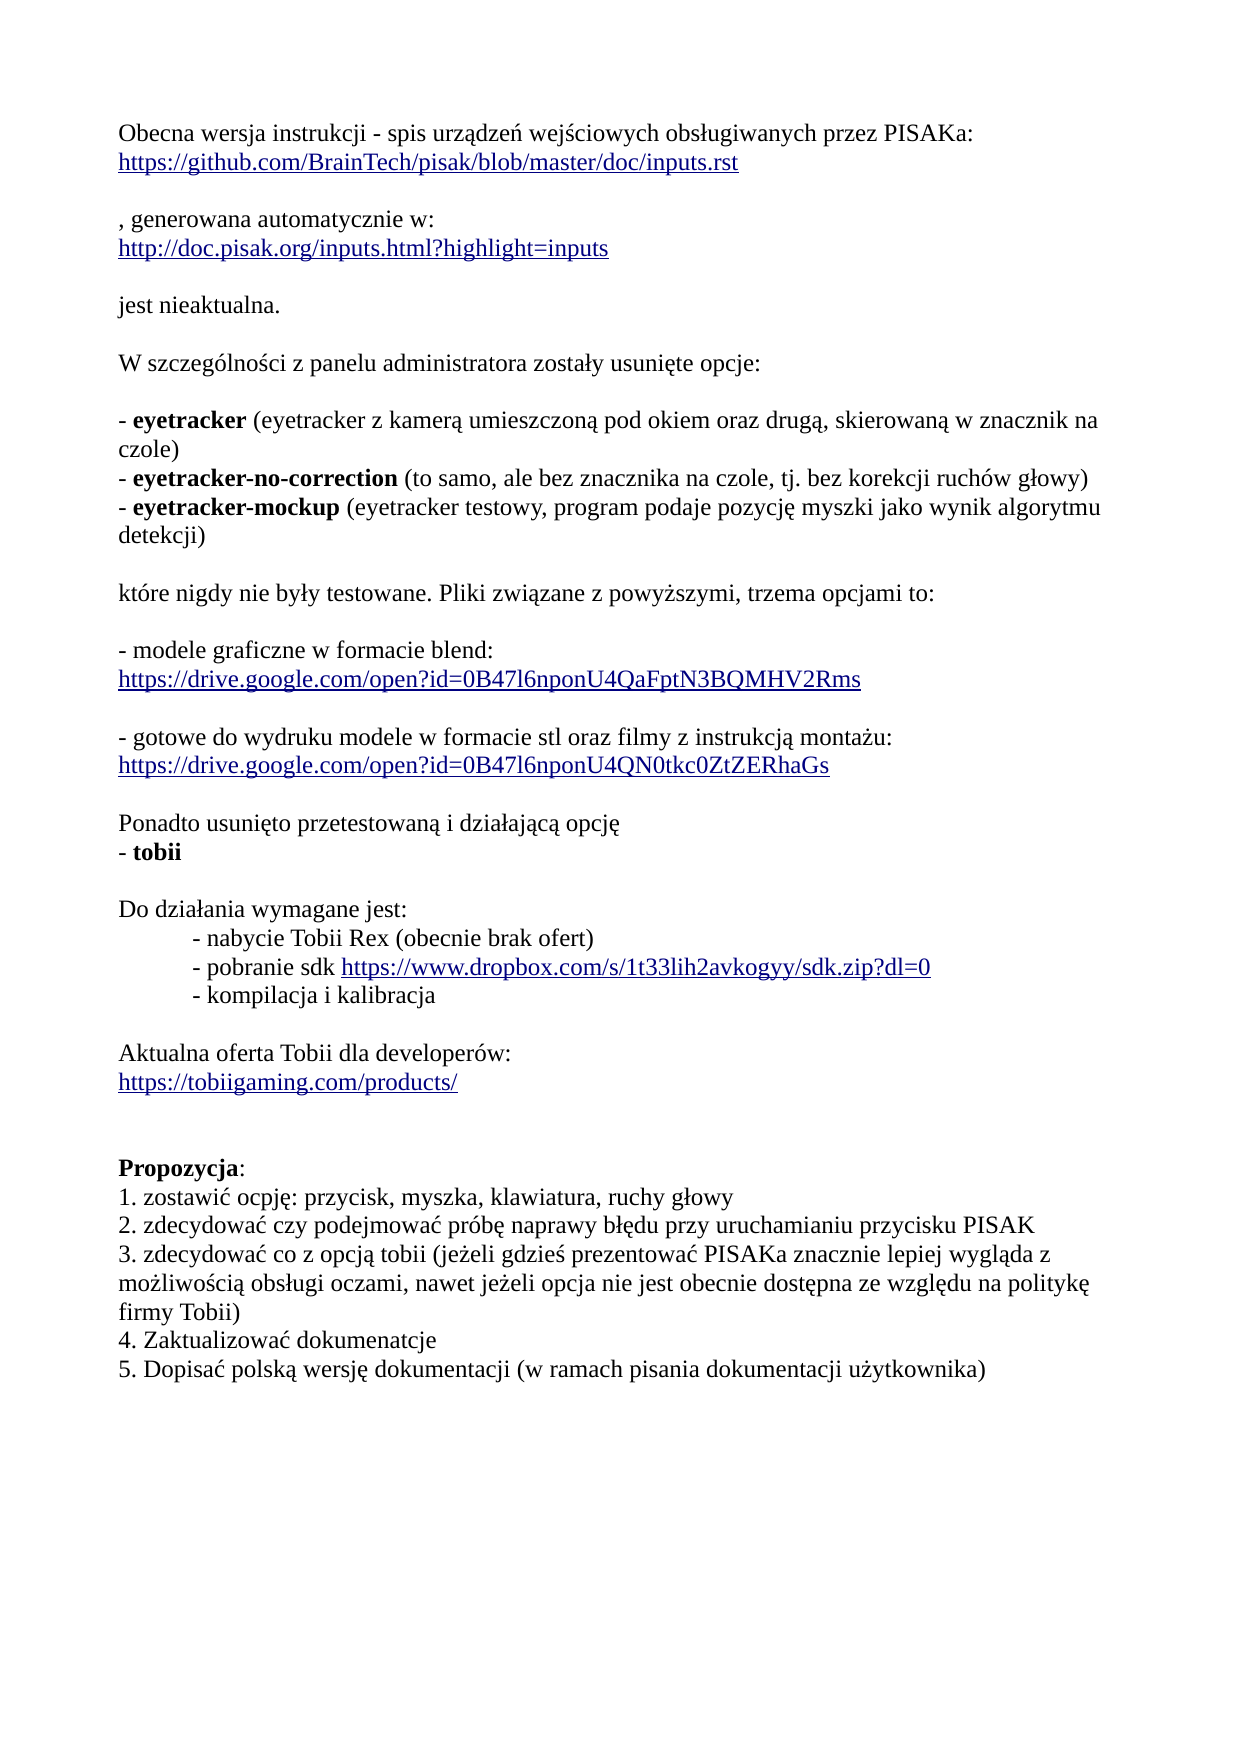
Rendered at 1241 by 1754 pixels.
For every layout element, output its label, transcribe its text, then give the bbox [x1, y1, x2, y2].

text - pobranie sdk https://www.dropbox.com/s/1t33lih2avkogyy/sdk.zip?dl=0 [118, 952, 1122, 981]
text https://github.com/BrainTech/pisak/blob/master/doc/inputs.rst [118, 147, 1122, 176]
text Do działania wymagane jest: [118, 894, 1122, 923]
text - tobii [118, 837, 1122, 866]
text Obecna wersja instrukcji - spis urządzeń wejściowych obsługiwanych przez PISAKa: [118, 118, 1122, 147]
text 3. zdecydować co z opcją tobii (jeżeli gdzieś prezentować PISAKa znacznie lepiej wygląda z możliwością obsługi oczami, nawet jeżeli opcja nie jest obecnie dostępna ze względu na politykę firmy Tobii) [118, 1239, 1122, 1326]
text W szczególności z panelu administratora zostały usunięte opcje: [118, 348, 1122, 377]
text http://doc.pisak.org/inputs.html?highlight=inputs [118, 233, 1122, 262]
text Propozycja: [118, 1153, 1122, 1182]
text 4. Zaktualizować dokumenatcje [118, 1326, 1122, 1354]
text , generowana automatycznie w: [118, 204, 1122, 233]
text - modele graficzne w formacie blend: [118, 636, 1122, 664]
text 5. Dopisać polską wersję dokumentacji (w ramach pisania dokumentacji użytkownika) [118, 1354, 1122, 1383]
text https://drive.google.com/open?id=0B47l6nponU4QaFptN3BQMHV2Rms [118, 664, 1122, 693]
text Ponadto usunięto przetestowaną i działającą opcję [118, 808, 1122, 837]
text 1. zostawić ocpję: przycisk, myszka, klawiatura, ruchy głowy [118, 1182, 1122, 1211]
text - nabycie Tobii Rex (obecnie brak ofert) [118, 923, 1122, 952]
text - gotowe do wydruku modele w formacie stl oraz filmy z instrukcją montażu: [118, 722, 1122, 751]
text 2. zdecydować czy podejmować próbę naprawy błędu przy uruchamianiu przycisku PISAK [118, 1211, 1122, 1239]
text jest nieaktualna. [118, 291, 1122, 319]
text Aktualna oferta Tobii dla developerów: [118, 1038, 1122, 1067]
text - kompilacja i kalibracja [118, 981, 1122, 1009]
text które nigdy nie były testowane. Pliki związane z powyższymi, trzema opcjami to: [118, 578, 1122, 607]
text - eyetracker-no-correction (to samo, ale bez znacznika na czole, tj. bez korekcji ruchów głowy) [118, 463, 1122, 492]
text - eyetracker (eyetracker z kamerą umieszczoną pod okiem oraz drugą, skierowaną w znacznik na czole) [118, 406, 1122, 463]
text https://tobiigaming.com/products/ [118, 1067, 1122, 1096]
text - eyetracker-mockup (eyetracker testowy, program podaje pozycję myszki jako wynik algorytmu detekcji) [118, 492, 1122, 549]
text https://drive.google.com/open?id=0B47l6nponU4QN0tkc0ZtZERhaGs [118, 751, 1122, 779]
